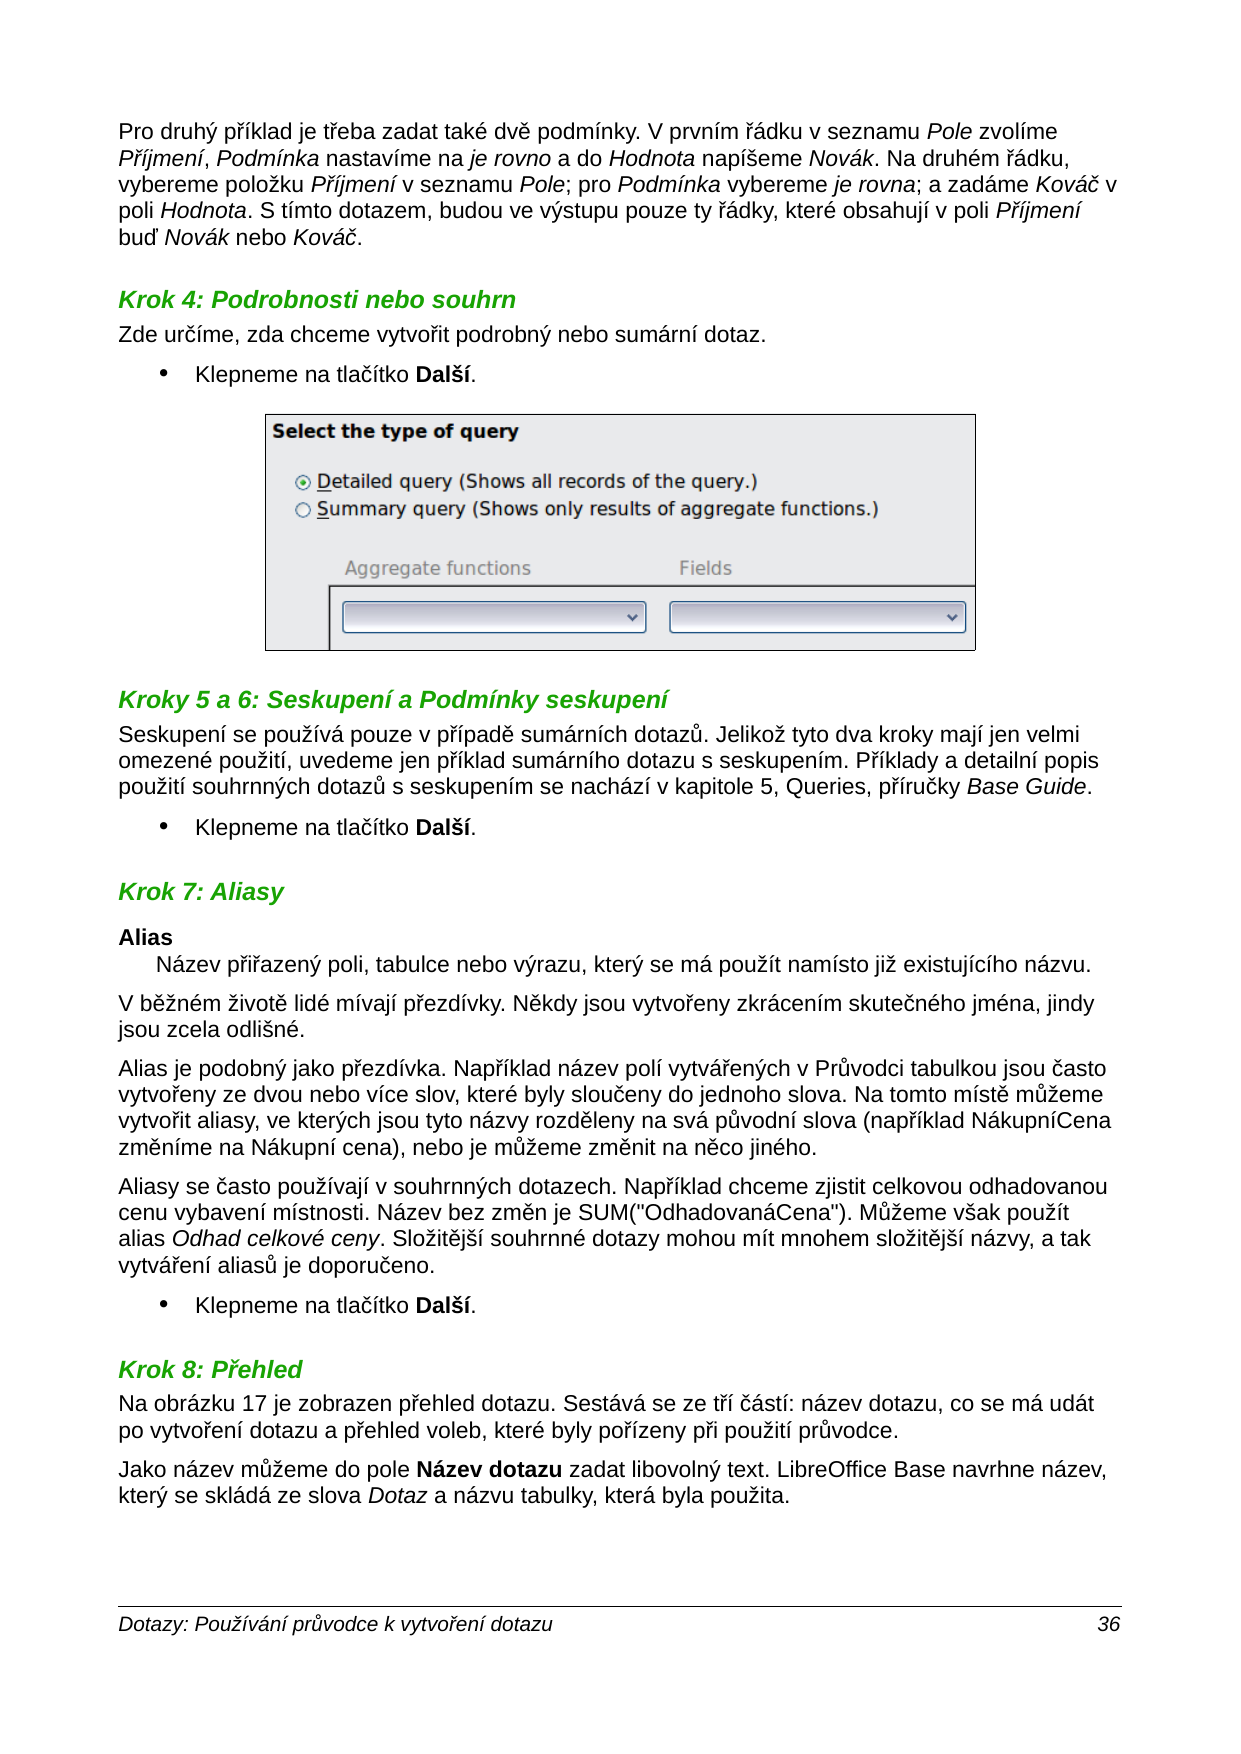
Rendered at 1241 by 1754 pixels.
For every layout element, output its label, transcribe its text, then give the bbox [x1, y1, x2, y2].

subtitle Krok 7: Aliasy [118, 877, 1122, 905]
text Alias [118, 924, 1122, 951]
text Jako název můžeme do pole Název dotazu zadat libovolný text. LibreOffice Base navrhne název, který se skládá ze slova Dotaz a názvu tabulky, která byla použita. [118, 1456, 1122, 1508]
text Na obrázku 17 je zobrazen přehled dotazu. Sestává se ze tří částí: název dotazu, co se má udát po vytvoření dotazu a přehled voleb, které byly pořízeny při použití průvodce. [118, 1390, 1122, 1443]
text Pro druhý příklad je třeba zadat také dvě podmínky. V prvním řádku v seznamu Pole zvolíme Příjmení, Podmínka nastavíme na je rovno a do Hodnota napíšeme Novák. Na druhém řádku, vybereme položku Příjmení v seznamu Pole; pro Podmínka vybereme je rovna; a zadáme Kováč v poli Hodnota. S tímto dotazem, budou ve výstupu pouze ty řádky, které obsahují v poli Příjmení buď Novák nebo Kováč. [118, 118, 1122, 250]
text Název přiřazený poli, tabulce nebo výrazu, který se má použít namísto již existujícího názvu. [156, 951, 1122, 977]
text Seskupení se používá pouze v případě sumárních dotazů. Jelikož tyto dva kroky mají jen velmi omezené použití, uvedeme jen příklad sumárního dotazu s seskupením. Příklady a detailní popis použití souhrnných dotazů s seskupením se nachází v kapitole 5, Queries, příručky Base Guide. [118, 721, 1122, 799]
list Klepneme na tlačítko Další. [156, 1291, 1122, 1320]
subtitle Krok 8: Přehled [118, 1355, 1122, 1384]
text V běžném životě lidé mívají přezdívky. Někdy jsou vytvořeny zkrácením skutečného jména, jindy jsou zcela odlišné. [118, 989, 1122, 1042]
subtitle Krok 4: Podrobnosti nebo souhrn [118, 285, 1122, 314]
list Klepneme na tlačítko Další. [156, 359, 1122, 389]
subtitle Kroky 5 a 6: Seskupení a Podmínky seskupení [118, 685, 1122, 714]
text Zde určíme, zda chceme vytvořit podrobný nebo sumární dotaz. [118, 321, 1122, 347]
text Aliasy se často používají v souhrnných dotazech. Například chceme zjistit celkovou odhadovanou cenu vybavení místnosti. Název bez změn je SUM("OdhadovanáCena"). Můžeme však použít alias Odhad celkové ceny. Složitější souhrnné dotazy mohou mít mnohem složitější názvy, a tak vytváření aliasů je doporučeno. [118, 1173, 1122, 1278]
text Alias ​​je podobný jako přezdívka. Například název polí vytvářených v Průvodci tabulkou jsou často vytvořeny ze dvou nebo více slov, které byly sloučeny do jednoho slova. Na tomto místě můžeme vytvořit aliasy, ve kterých jsou tyto názvy rozděleny na svá původní slova (například NákupníCena změníme na Nákupní cena), nebo je můžeme změnit na něco jiného. [118, 1055, 1122, 1160]
picture [266, 415, 975, 650]
list Klepneme na tlačítko Další. [156, 812, 1122, 841]
